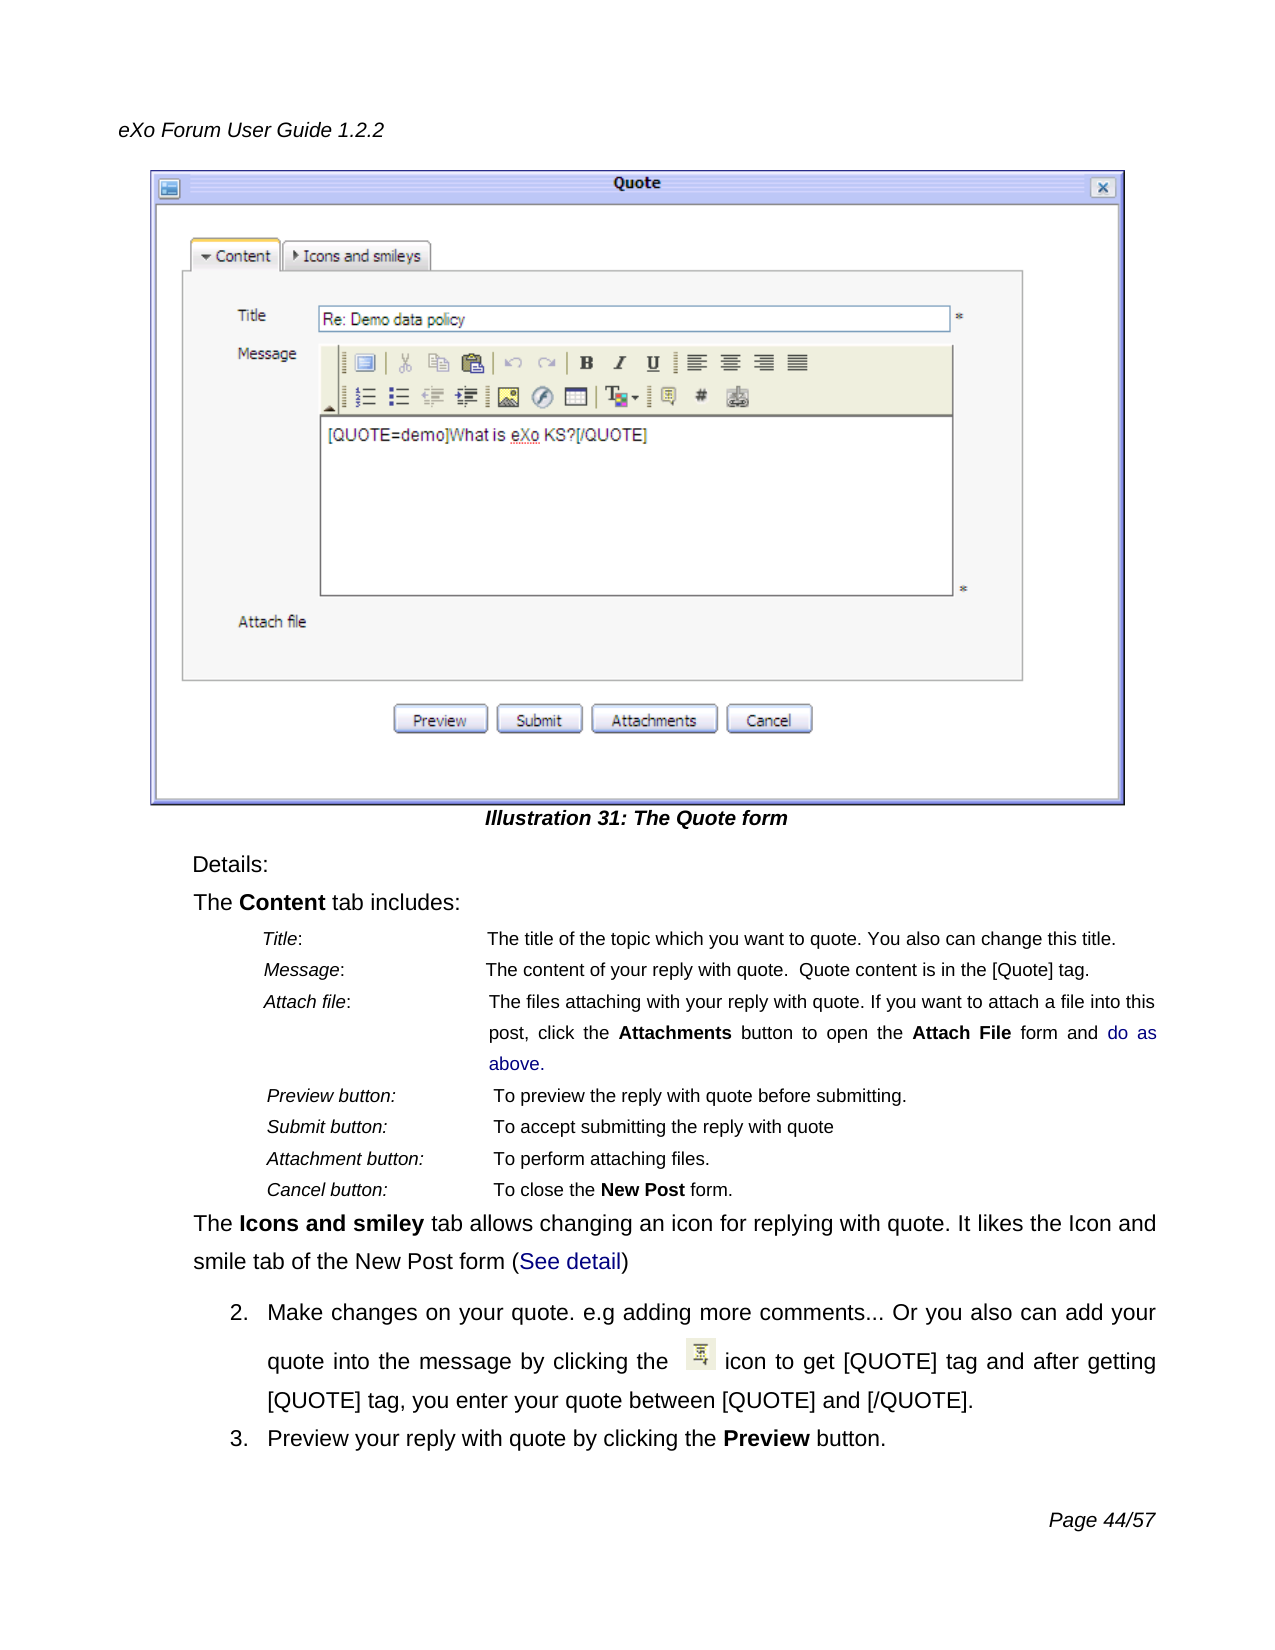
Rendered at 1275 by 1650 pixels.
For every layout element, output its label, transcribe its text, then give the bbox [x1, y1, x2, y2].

text Attachment button: To perform attaching files. [267, 1148, 1157, 1169]
list Make changes on your quote. e.g adding more comments... Or you also can add your quote into the message by clicking the icon to get [QUOTE] tag and after getting [QUOTE] tag, you enter your quote between [QUOTE] and [/QUOTE]. [229, 1300, 1157, 1413]
picture [686, 1338, 716, 1370]
list The Icons and smiley tab allows changing an icon for replying with quote. It likes the Icon and smile tab of the New Post form (See detail) [156, 1211, 1157, 1275]
picture [150, 170, 1125, 807]
text Illustration 31: The Quote form [124, 183, 1151, 830]
text Details: [118, 171, 1157, 877]
text Title: The title of the topic which you want to quote. You also can change this title. [262, 928, 1157, 949]
list Preview your reply with quote by clicking the Preview button. [229, 1426, 1157, 1451]
text Submit button: To accept submitting the reply with quote [267, 1117, 1157, 1137]
list The Content tab includes: [156, 890, 1157, 916]
text Message: The content of your reply with quote. Quote content is in the [Quote] tag. [263, 960, 1157, 981]
text Preview button: To preview the reply with quote before submitting. [267, 1085, 1157, 1106]
text Cancel button: To close the New Post form. [267, 1179, 1157, 1200]
text Attach file: The files attaching with your reply with quote. If you want to attach a file into this post, click the Attachments button to open the Attach File form and do as above. [263, 991, 1157, 1075]
